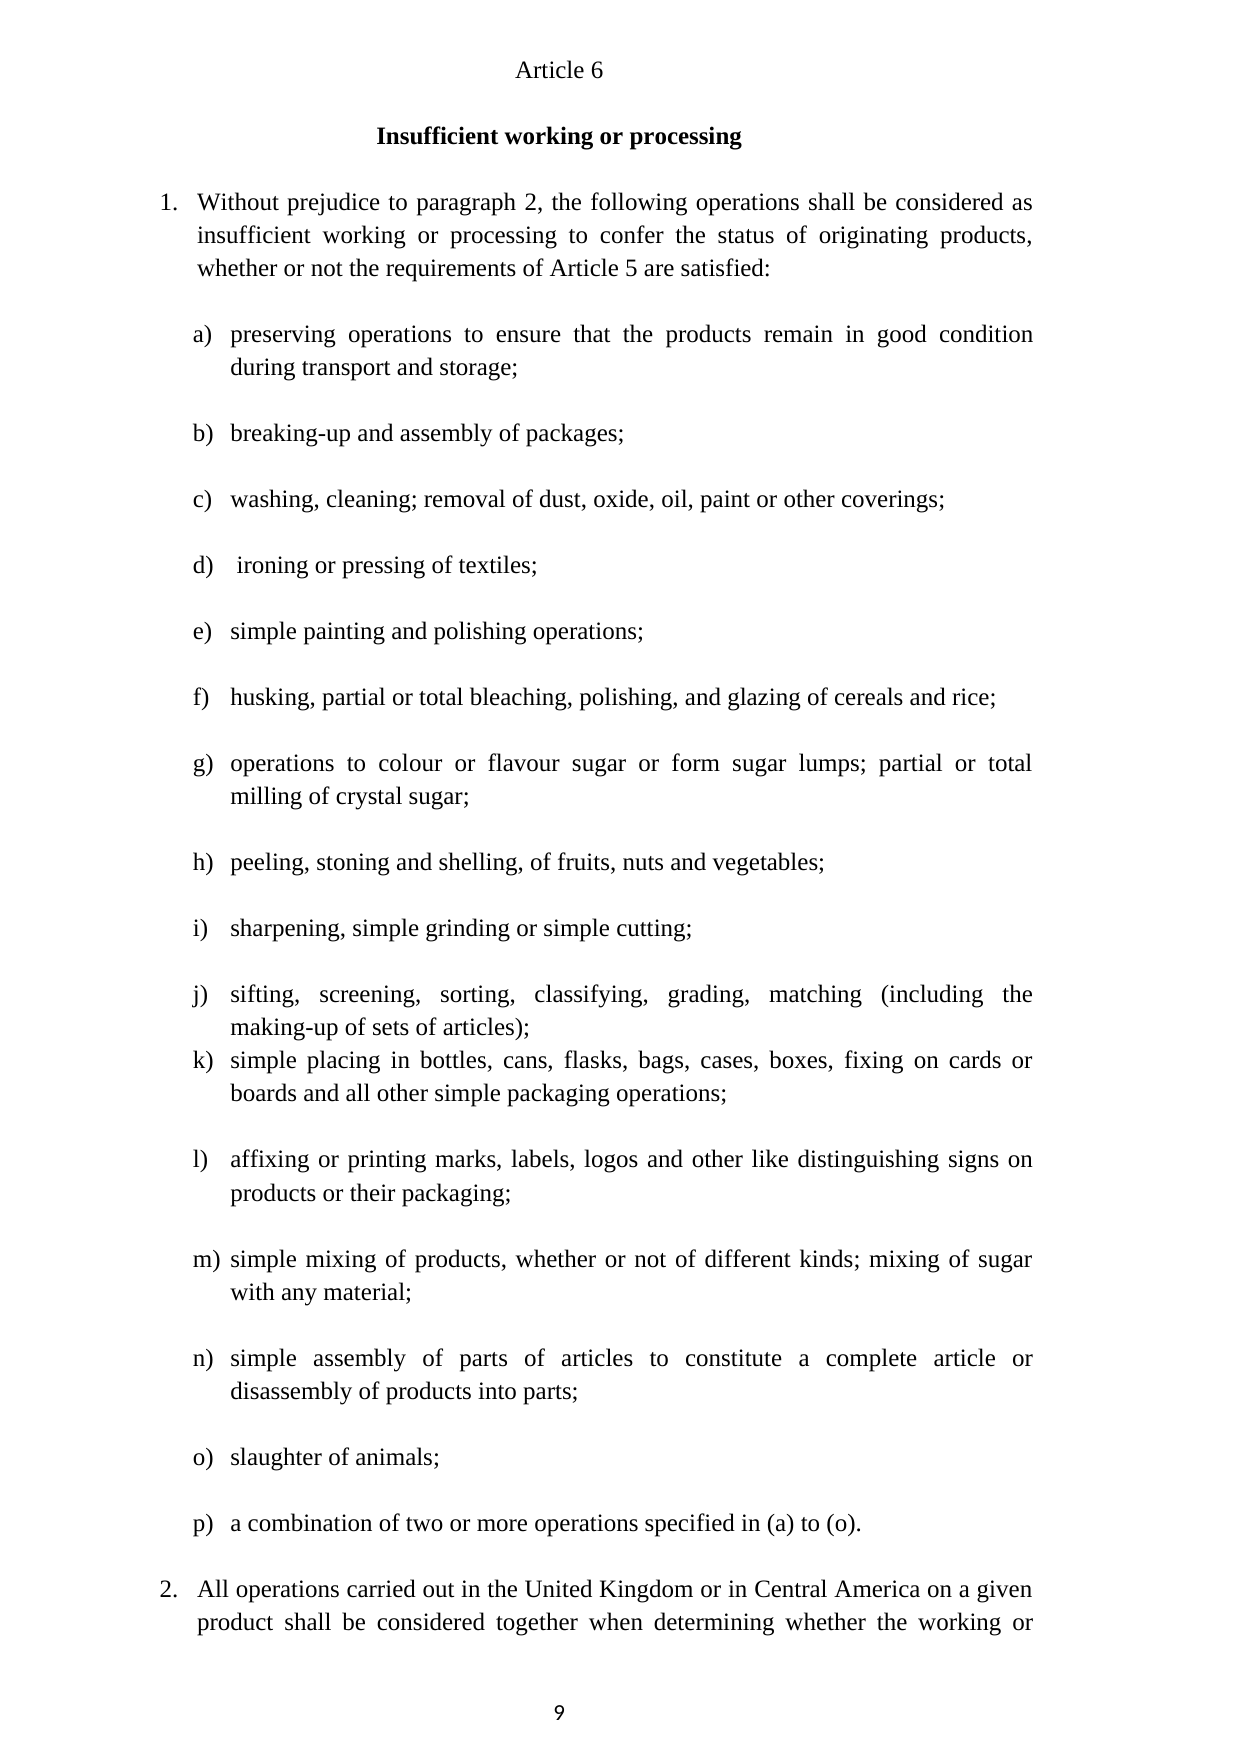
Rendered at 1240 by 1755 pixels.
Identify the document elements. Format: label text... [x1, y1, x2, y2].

list simple painting and polishing operations; [193, 616, 1034, 645]
list affixing or printing marks, labels, logos and other like distinguishing signs on products or their packaging; [193, 1144, 1034, 1206]
list operations to colour or flavour sugar or form sugar lumps; partial or total milling of crystal sugar; [193, 748, 1034, 810]
list slaughter of animals; [193, 1442, 1034, 1471]
list washing, cleaning; removal of dust, oxide, oil, paint or other coverings; [193, 484, 1034, 513]
list breaking-up and assembly of packages; [193, 418, 1034, 447]
list preserving operations to ensure that the products remain in good condition during transport and storage; [193, 319, 1034, 381]
list Without prejudice to paragraph 2, the following operations shall be considered as insufficient working or processing to confer the status of originating products, whether or not the requirements of Article 5 are satisfied: [159, 187, 1034, 282]
list a combination of two or more operations specified in (a) to (o). [193, 1508, 1034, 1537]
list All operations carried out in the United Kingdom or in Central America on a given product shall be considered together when determining whether the working or processing undergone by that product is to be regarded as insufficient within the meaning of paragraph 1. [159, 1574, 1034, 1636]
list ironing or pressing of textiles; [193, 550, 1034, 579]
list sharpening, simple grinding or simple cutting; [193, 913, 1034, 942]
text Insufficient working or processing [84, 121, 1034, 150]
list sifting, screening, sorting, classifying, grading, matching (including the making-up of sets of articles); [193, 979, 1034, 1041]
list peeling, stoning and shelling, of fruits, nuts and vegetables; [193, 847, 1034, 876]
list simple assembly of parts of articles to constitute a complete article or disassembly of products into parts; [193, 1343, 1034, 1404]
text Article 6 [84, 55, 1034, 84]
list simple mixing of products, whether or not of different kinds; mixing of sugar with any material; [193, 1244, 1034, 1305]
list simple placing in bottles, cans, flasks, bags, cases, boxes, fixing on cards or boards and all other simple packaging operations; [193, 1046, 1034, 1107]
list husking, partial or total bleaching, polishing, and glazing of cereals and rice; [193, 682, 1034, 711]
